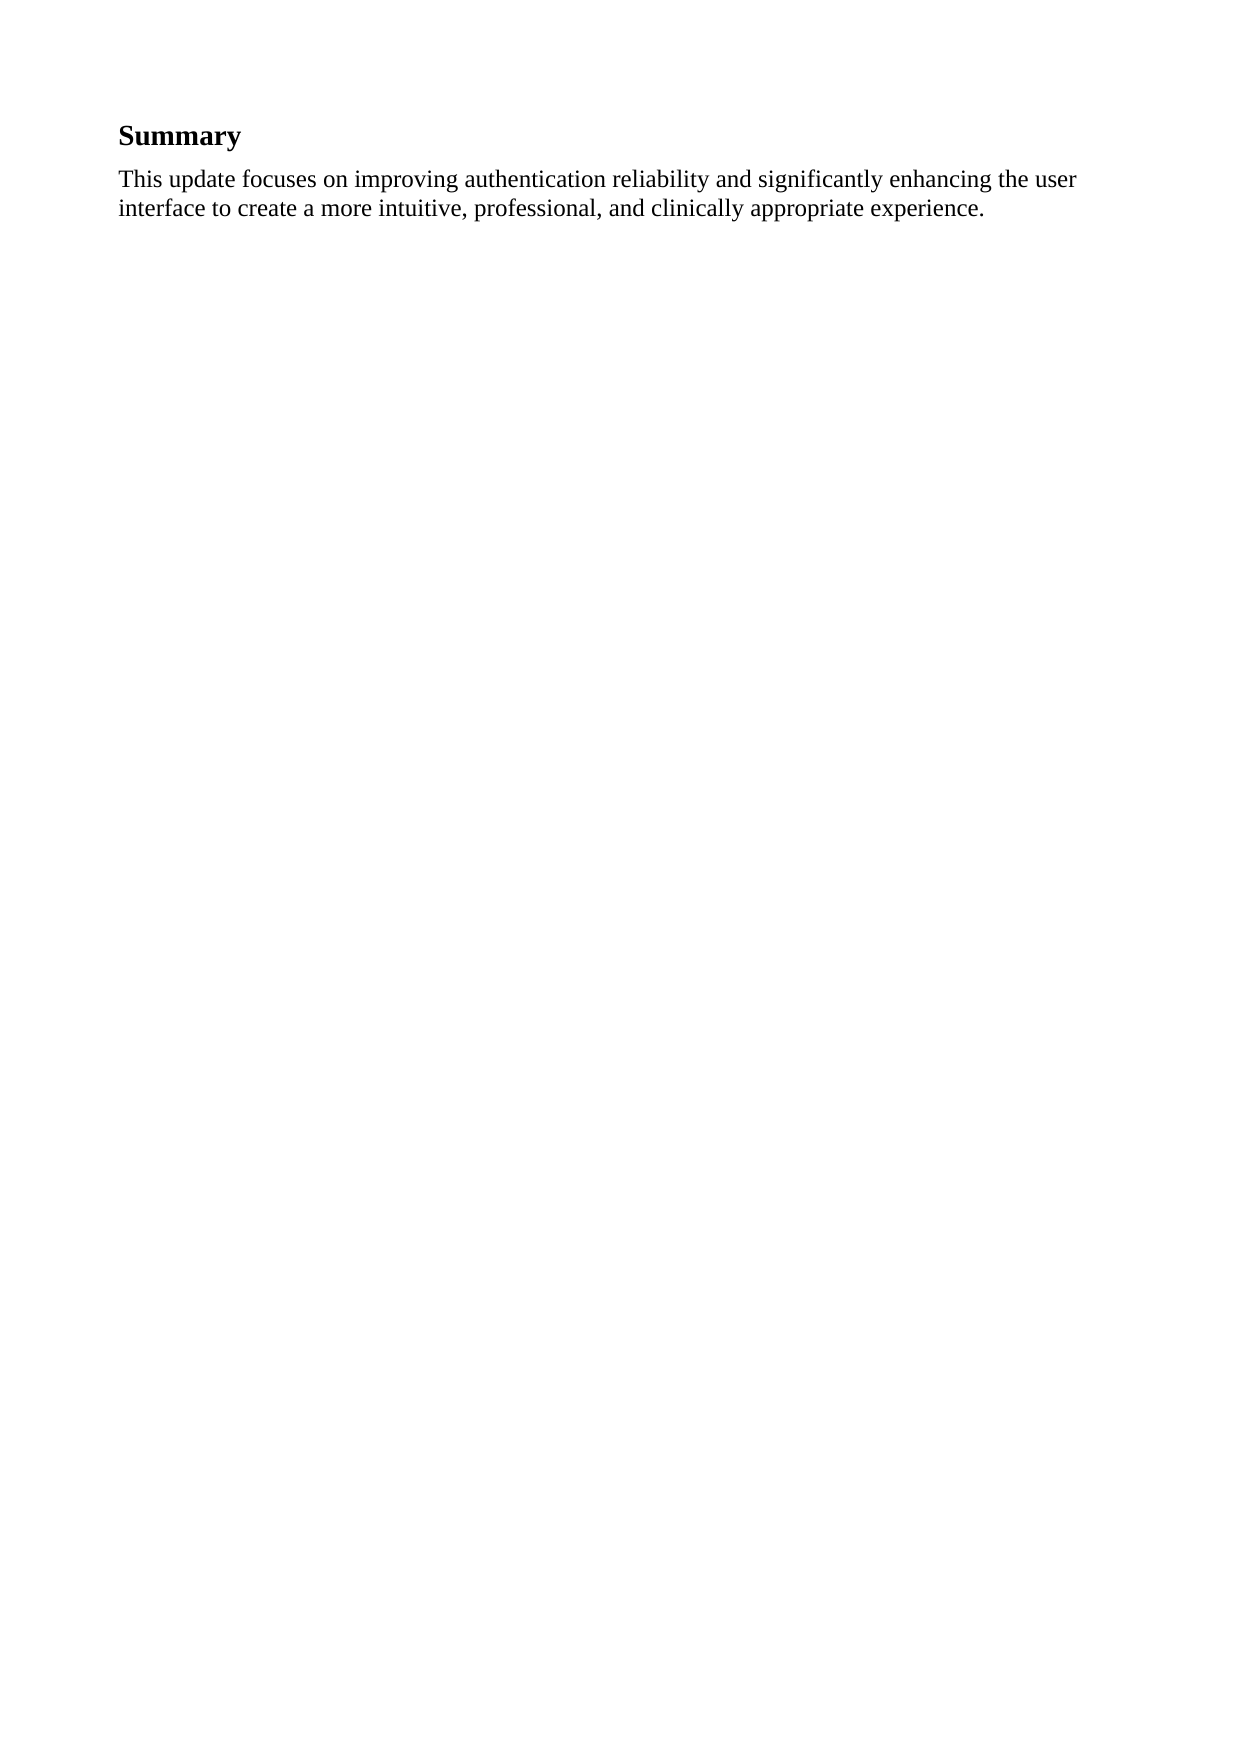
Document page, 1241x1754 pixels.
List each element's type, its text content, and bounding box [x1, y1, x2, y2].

subtitle Summary [118, 118, 1122, 152]
text This update focuses on improving authentication reliability and significantly enhancing the user interface to create a more intuitive, professional, and clinically appropriate experience. [118, 164, 1122, 222]
